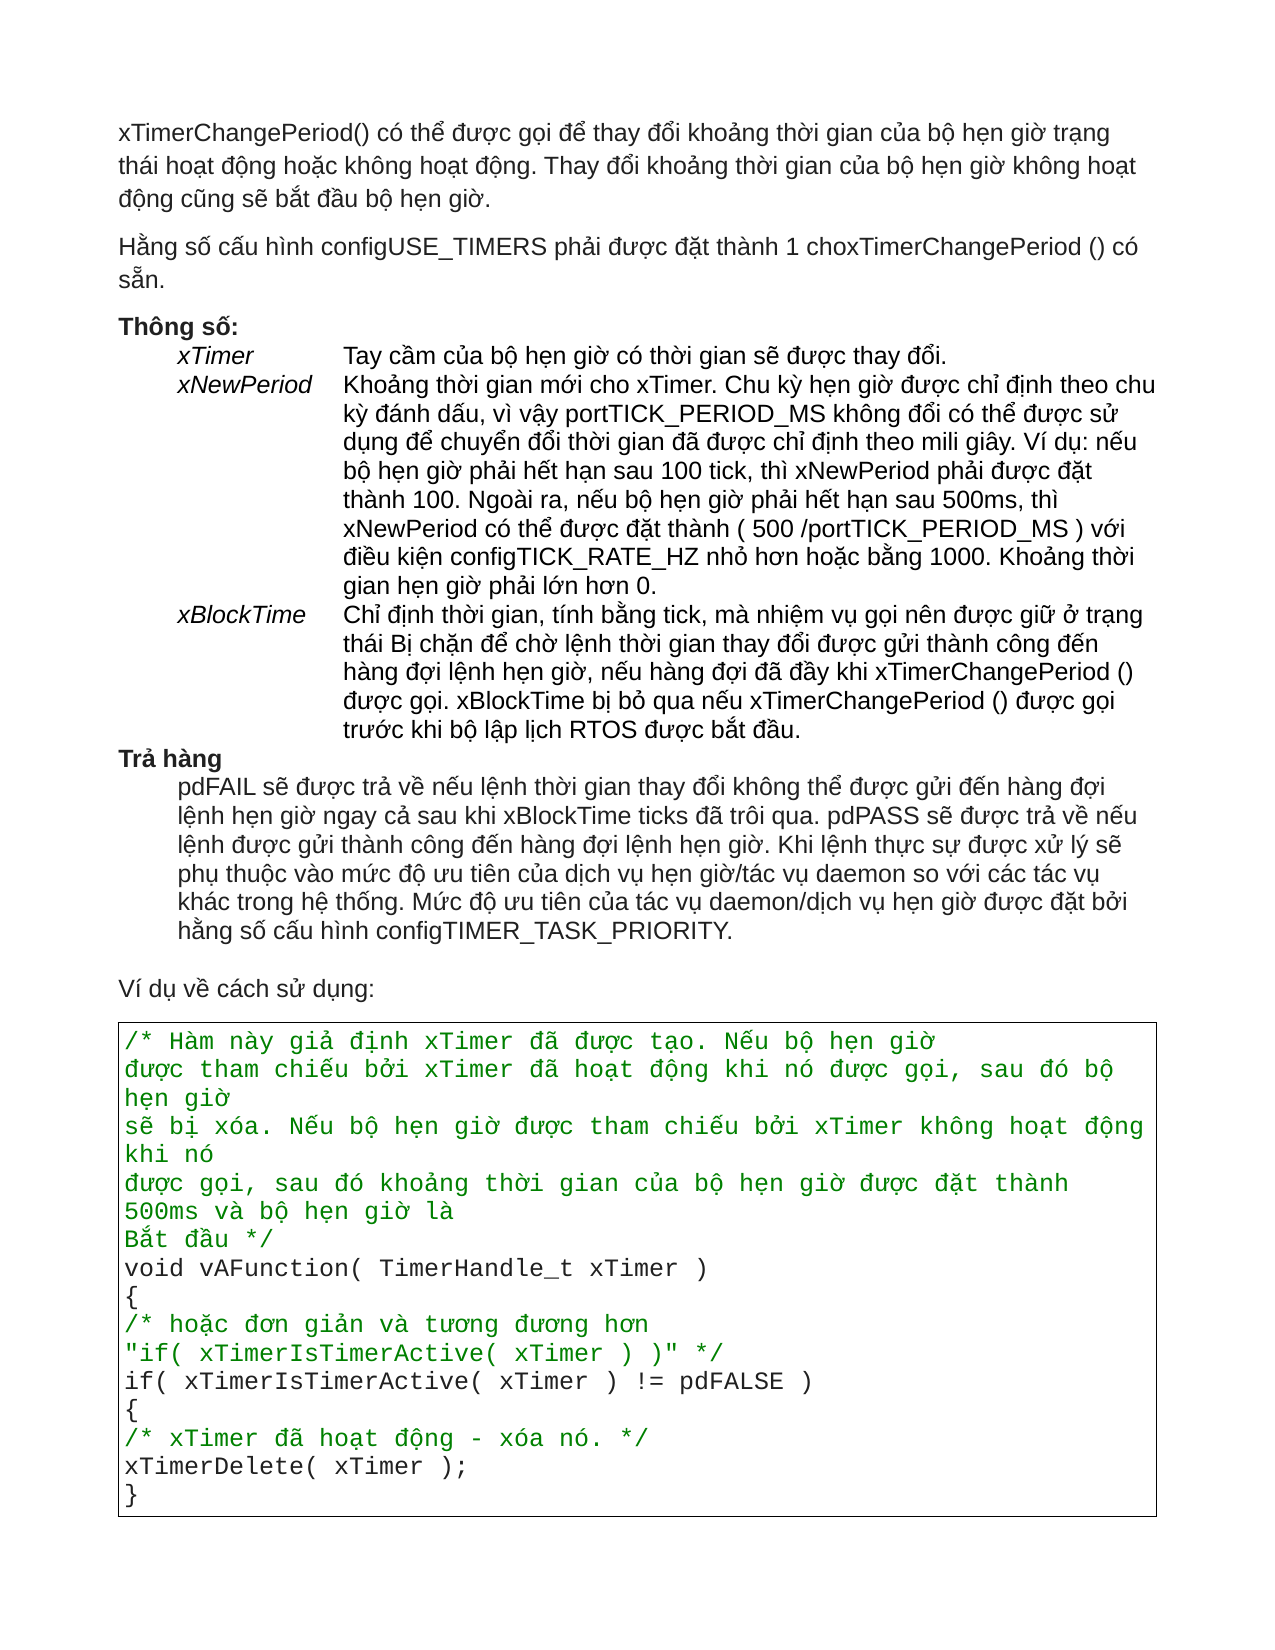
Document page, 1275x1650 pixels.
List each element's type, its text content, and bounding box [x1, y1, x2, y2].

table_cell Khoảng thời gian mới cho xTimer. Chu kỳ hẹn giờ được chỉ định theo chu kỳ đánh dấu, vì vậy portTICK_PERIOD_MS không đổi có thể được sử dụng để chuyển đổi thời gian đã được chỉ định theo mili giây. Ví dụ: nếu bộ hẹn giờ phải hết hạn sau 100 tick, thì xNewPeriod phải được đặt thành 100. Ngoài ra, nếu bộ hẹn giờ phải hết hạn sau 500ms, thì xNewPeriod có thể được đặt thành ( 500 /portTICK_PERIOD_MS ) với điều kiện configTICK_RATE_HZ nhỏ hơn hoặc bằng 1000. Khoảng thời gian hẹn giờ phải lớn hơn 0. [343, 370, 1157, 600]
text xTimerChangePeriod() có thể được gọi để thay đổi khoảng thời gian của bộ hẹn giờ trạng thái hoạt động hoặc không hoạt động. Thay đổi khoảng thời gian của bộ hẹn giờ không hoạt động cũng sẽ bắt đầu bộ hẹn giờ. [118, 118, 1157, 213]
text Ví dụ về cách sử dụng: [118, 974, 1157, 1003]
table_cell xBlockTime [177, 600, 343, 744]
list pdFAIL sẽ được trả về nếu lệnh thời gian thay đổi không thể được gửi đến hàng đợi lệnh hẹn giờ ngay cả sau khi xBlockTime ticks đã trôi qua. pdPASS sẽ được trả về nếu lệnh được gửi thành công đến hàng đợi lệnh hẹn giờ. Khi lệnh thực sự được xử lý sẽ phụ thuộc vào mức độ ưu tiên của dịch vụ hẹn giờ/tác vụ daemon so với các tác vụ khác trong hệ thống. Mức độ ưu tiên của tác vụ daemon/dịch vụ hẹn giờ được đặt bởi hằng số cấu hình configTIMER_TASK_PRIORITY. [177, 772, 1157, 945]
table_header xTimer [177, 341, 343, 370]
table_header /* Hàm này giả định xTimer đã được tạo. Nếu bộ hẹn giờ được tham chiếu bởi xTimer đã hoạt động khi nó được gọi, sau đó bộ hẹn giờ sẽ bị xóa. Nếu bộ hẹn giờ được tham chiếu bởi xTimer không hoạt động khi nó được gọi, sau đó khoảng thời gian của bộ hẹn giờ được đặt thành 500ms và bộ hẹn giờ là Bắt đầu */ void vAFunction( TimerHandle_t xTimer ) { /* hoặc đơn giản và tương đương hơn "if( xTimerIsTimerActive( xTimer ) )" */ if( xTimerIsTimerActive( xTimer ) != pdFALSE ) { /* xTimer đã hoạt động - xóa nó. */ xTimerDelete( xTimer ); } [119, 1023, 1156, 1516]
subtitle Thông số: [118, 312, 1157, 341]
table_header Tay cầm của bộ hẹn giờ có thời gian sẽ được thay đổi. [343, 341, 1157, 370]
text Hằng số cấu hình configUSE_TIMERS phải được đặt thành 1 choxTimerChangePeriod () có sẵn. [118, 232, 1157, 293]
table_cell xNewPeriod [177, 370, 343, 600]
subtitle Trả hàng [118, 744, 1157, 772]
table_cell Chỉ định thời gian, tính bằng tick, mà nhiệm vụ gọi nên được giữ ở trạng thái Bị chặn để chờ lệnh thời gian thay đổi được gửi thành công đến hàng đợi lệnh hẹn giờ, nếu hàng đợi đã đầy khi xTimerChangePeriod () được gọi. xBlockTime bị bỏ qua nếu xTimerChangePeriod () được gọi trước khi bộ lập lịch RTOS được bắt đầu. [343, 600, 1157, 744]
